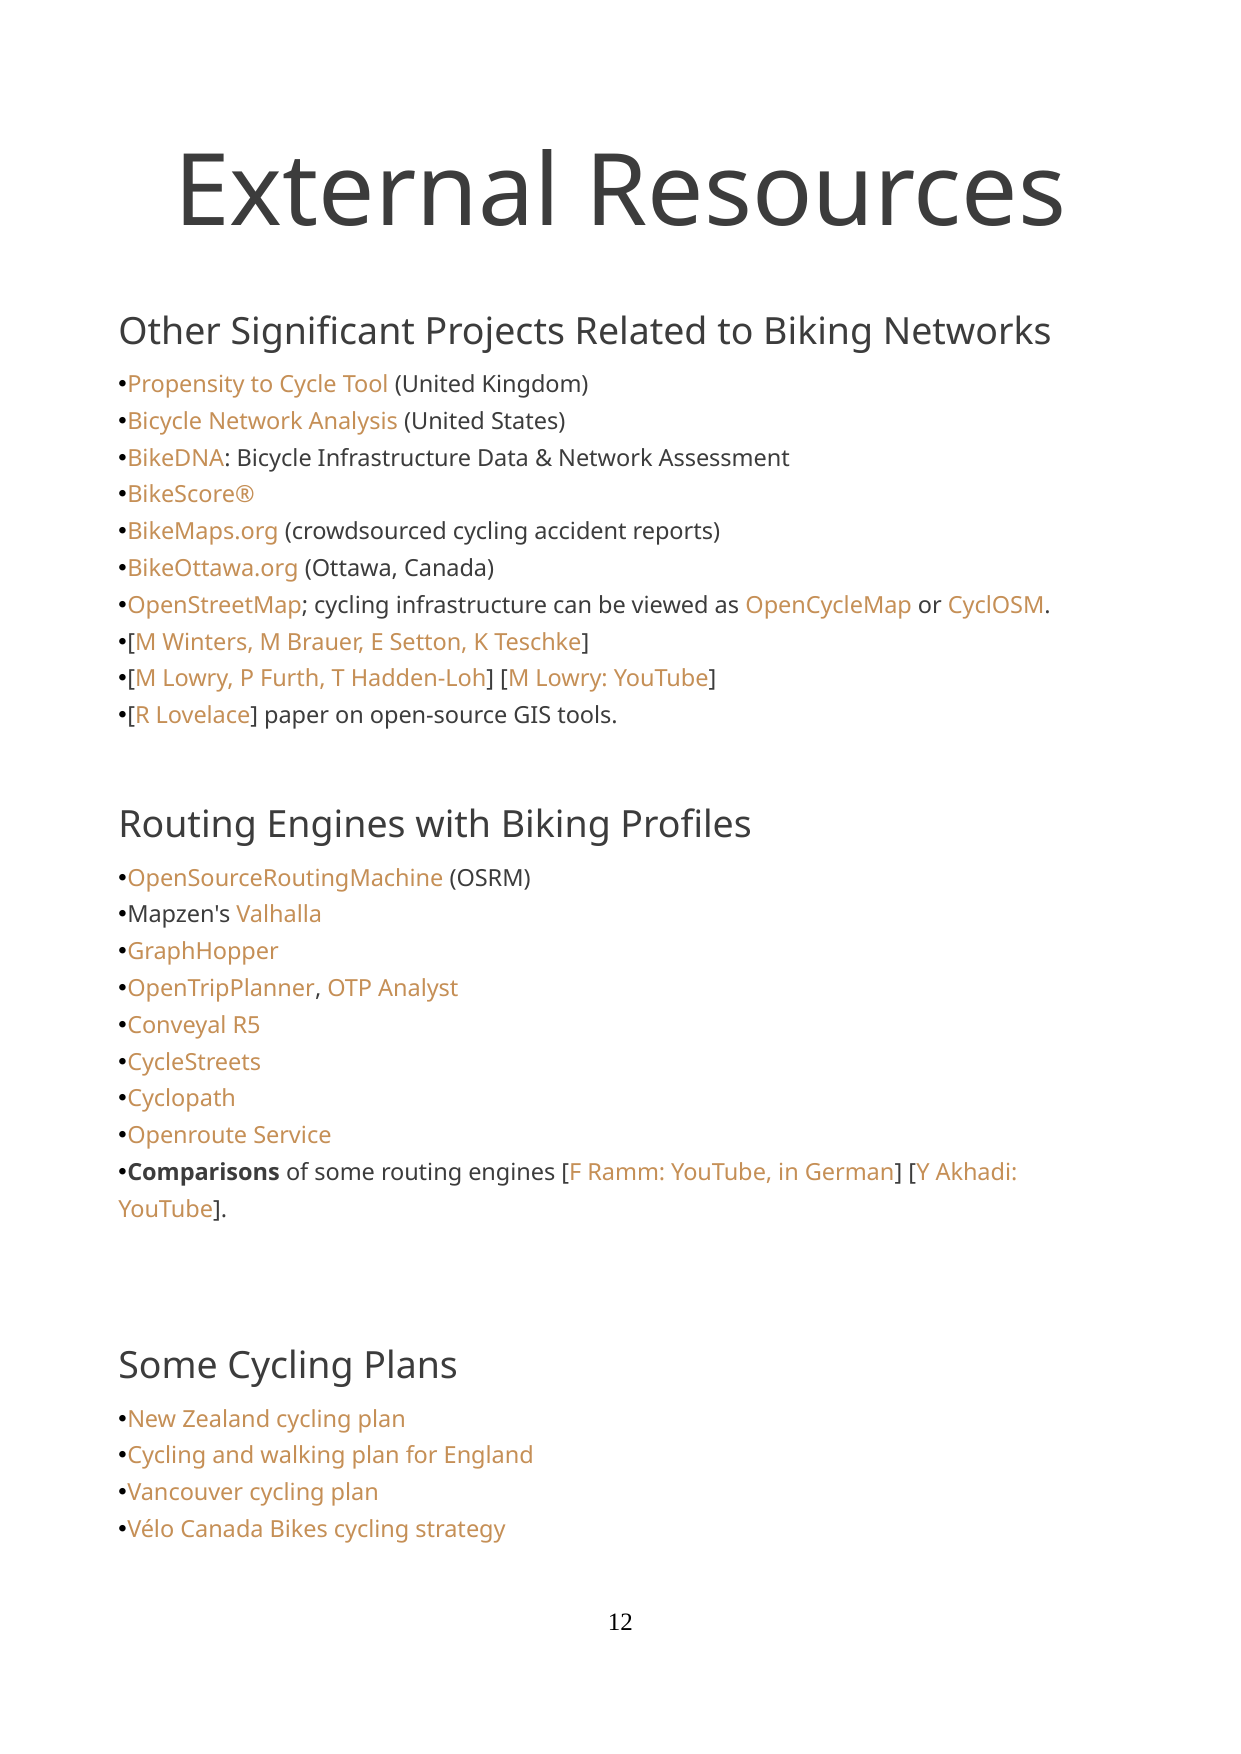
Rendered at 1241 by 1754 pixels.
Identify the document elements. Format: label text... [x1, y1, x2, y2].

list Mapzen's Valhalla [118, 898, 1122, 930]
list BikeMaps.org (crowdsourced cycling accident reports) [118, 514, 1122, 547]
list Cycling and walking plan for England [118, 1439, 1122, 1471]
list BikeDNA: Bicycle Infrastructure Data & Network Assessment [118, 441, 1122, 473]
text External Resources [118, 118, 1122, 254]
list Propensity to Cycle Tool (United Kingdom) [118, 367, 1122, 399]
subtitle Other Significant Projects Related to Biking Networks [118, 304, 1122, 355]
subtitle Routing Engines with Biking Profiles [118, 797, 1122, 848]
list BikeOttawa.org (Ottawa, Canada) [118, 551, 1122, 583]
list Conveyal R5 [118, 1008, 1122, 1040]
list [R Lovelace] paper on open-source GIS tools. [118, 698, 1122, 730]
list OpenTripPlanner, OTP Analyst [118, 971, 1122, 1003]
list Vancouver cycling plan [118, 1476, 1122, 1507]
list Bicycle Network Analysis (United States) [118, 404, 1122, 436]
list Comparisons of some routing engines [F Ramm: YouTube, in German] [Y Akhadi: YouTube]. [118, 1155, 1122, 1224]
list Openroute Service [118, 1118, 1122, 1150]
list Vélo Canada Bikes cycling strategy [118, 1512, 1122, 1544]
list CycleStreets [118, 1045, 1122, 1077]
list New Zealand cycling plan [118, 1402, 1122, 1434]
list OpenStreetMap; cycling infrastructure can be viewed as OpenCycleMap or CyclOSM. [118, 588, 1122, 620]
list OpenSourceRoutingMachine (OSRM) [118, 861, 1122, 893]
list [M Winters, M Brauer, E Setton, K Teschke] [118, 625, 1122, 657]
list [M Lowry, P Furth, T Hadden-Loh] [M Lowry: YouTube] [118, 662, 1122, 694]
list Cyclopath [118, 1082, 1122, 1113]
list BikeScore® [118, 478, 1122, 510]
list GraphHopper [118, 934, 1122, 966]
subtitle Some Cycling Plans [118, 1338, 1122, 1389]
